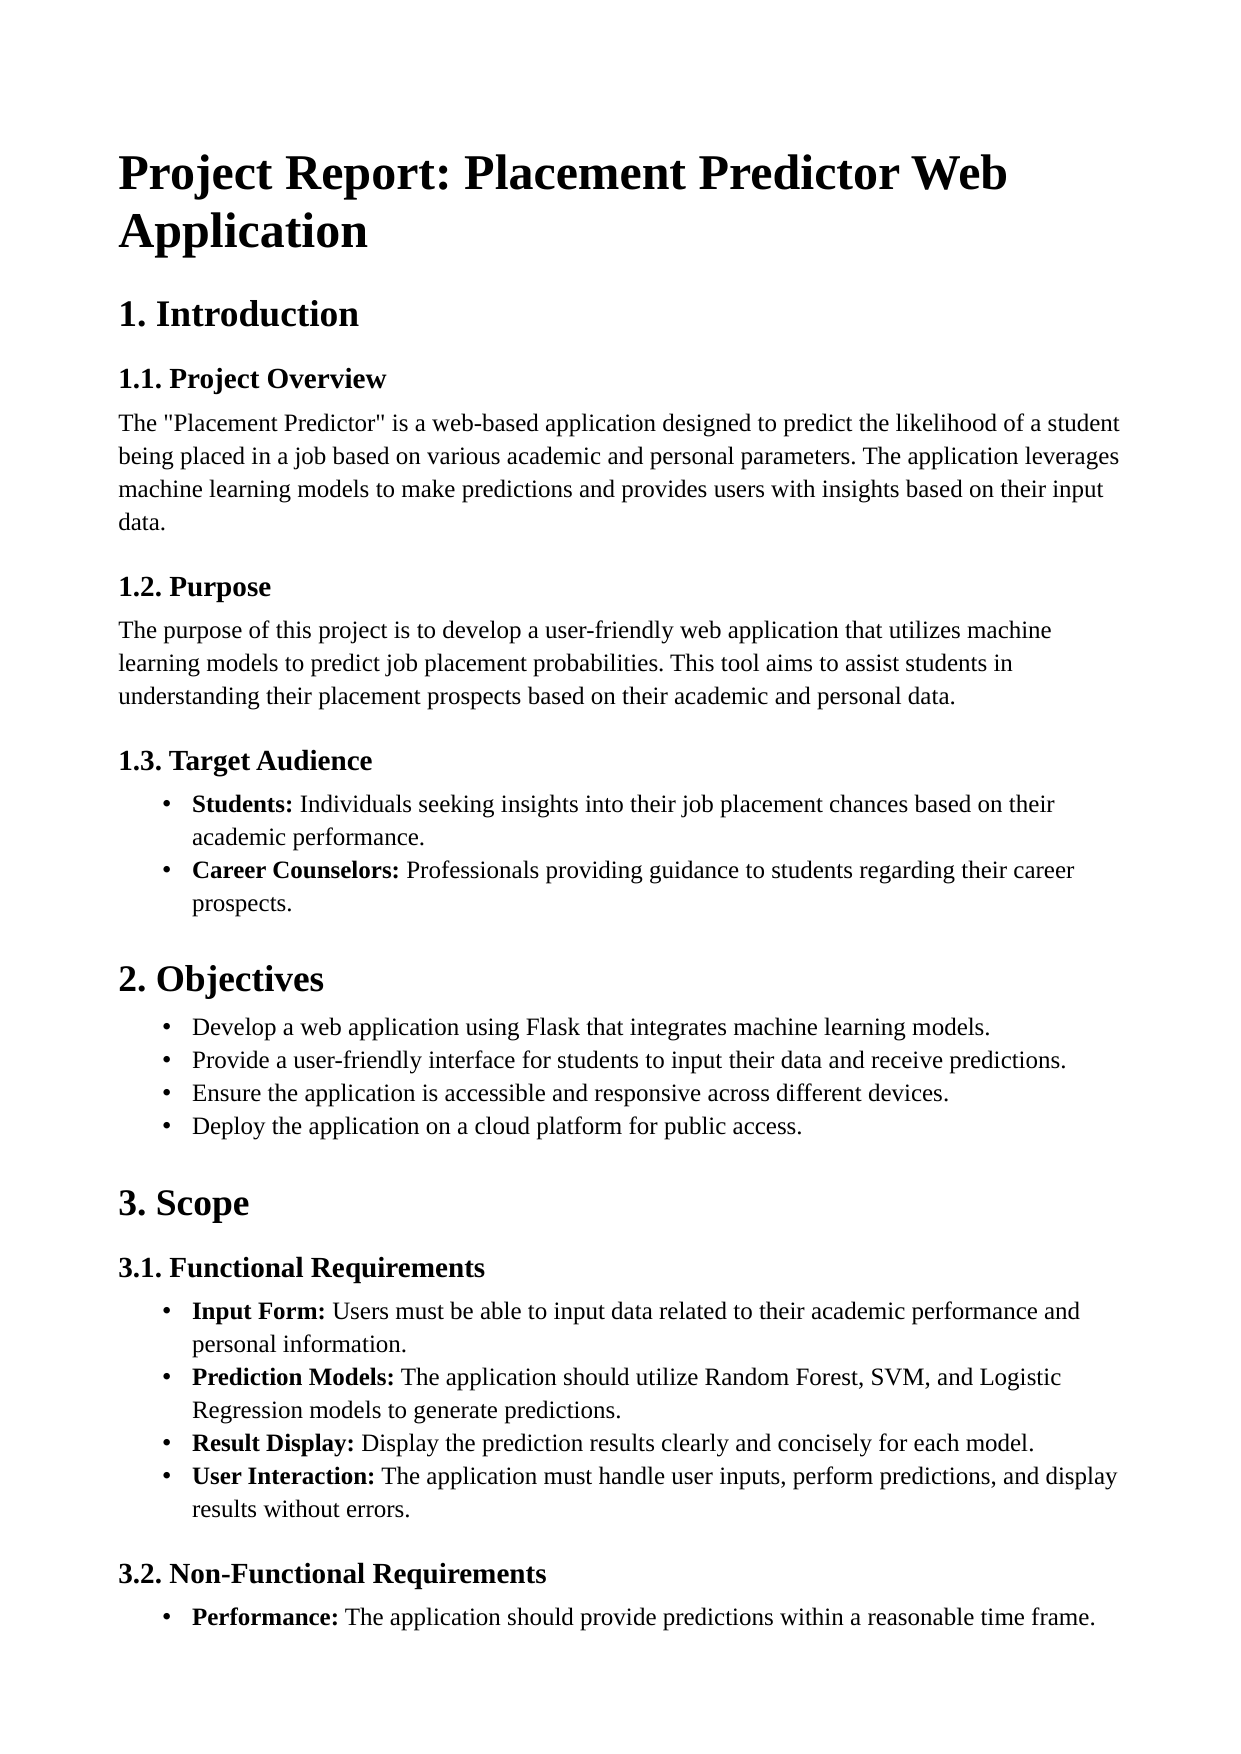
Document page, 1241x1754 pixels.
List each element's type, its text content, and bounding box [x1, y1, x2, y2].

subtitle 3.2. Non-Functional Requirements [118, 1556, 1122, 1590]
subtitle 1.1. Project Overview [118, 362, 1122, 395]
subtitle Project Report: Placement Predictor Web Application [118, 143, 1122, 258]
subtitle 3. Scope [118, 1180, 1122, 1223]
list Students: Individuals seeking insights into their job placement chances based on their academic performance. [162, 789, 1122, 851]
list Deploy the application on a cloud platform for public access. [162, 1111, 1122, 1140]
text The purpose of this project is to develop a user-friendly web application that utilizes machine learning models to predict job placement probabilities. This tool aims to assist students in understanding their placement prospects based on their academic and personal data. [118, 615, 1122, 710]
list Career Counselors: Professionals providing guidance to students regarding their career prospects. [162, 855, 1122, 917]
subtitle 1.3. Target Audience [118, 743, 1122, 777]
list Prediction Models: The application should utilize Random Forest, SVM, and Logistic Regression models to generate predictions. [162, 1362, 1122, 1424]
subtitle 1.2. Purpose [118, 569, 1122, 602]
subtitle 3.1. Functional Requirements [118, 1250, 1122, 1284]
list User Interaction: The application must handle user inputs, perform predictions, and display results without errors. [162, 1461, 1122, 1523]
subtitle 1. Introduction [118, 291, 1122, 334]
list Provide a user-friendly interface for students to input their data and receive predictions. [162, 1045, 1122, 1074]
list Result Display: Display the prediction results clearly and concisely for each model. [162, 1428, 1122, 1457]
text The "Placement Predictor" is a web-based application designed to predict the likelihood of a student being placed in a job based on various academic and personal parameters. The application leverages machine learning models to make predictions and provides users with insights based on their input data. [118, 408, 1122, 536]
list Develop a web application using Flask that integrates machine learning models. [162, 1012, 1122, 1041]
list Input Form: Users must be able to input data related to their academic performance and personal information. [162, 1296, 1122, 1358]
subtitle 2. Objectives [118, 957, 1122, 1000]
list Ensure the application is accessible and responsive across different devices. [162, 1078, 1122, 1107]
list Performance: The application should provide predictions within a reasonable time frame. [162, 1602, 1122, 1631]
